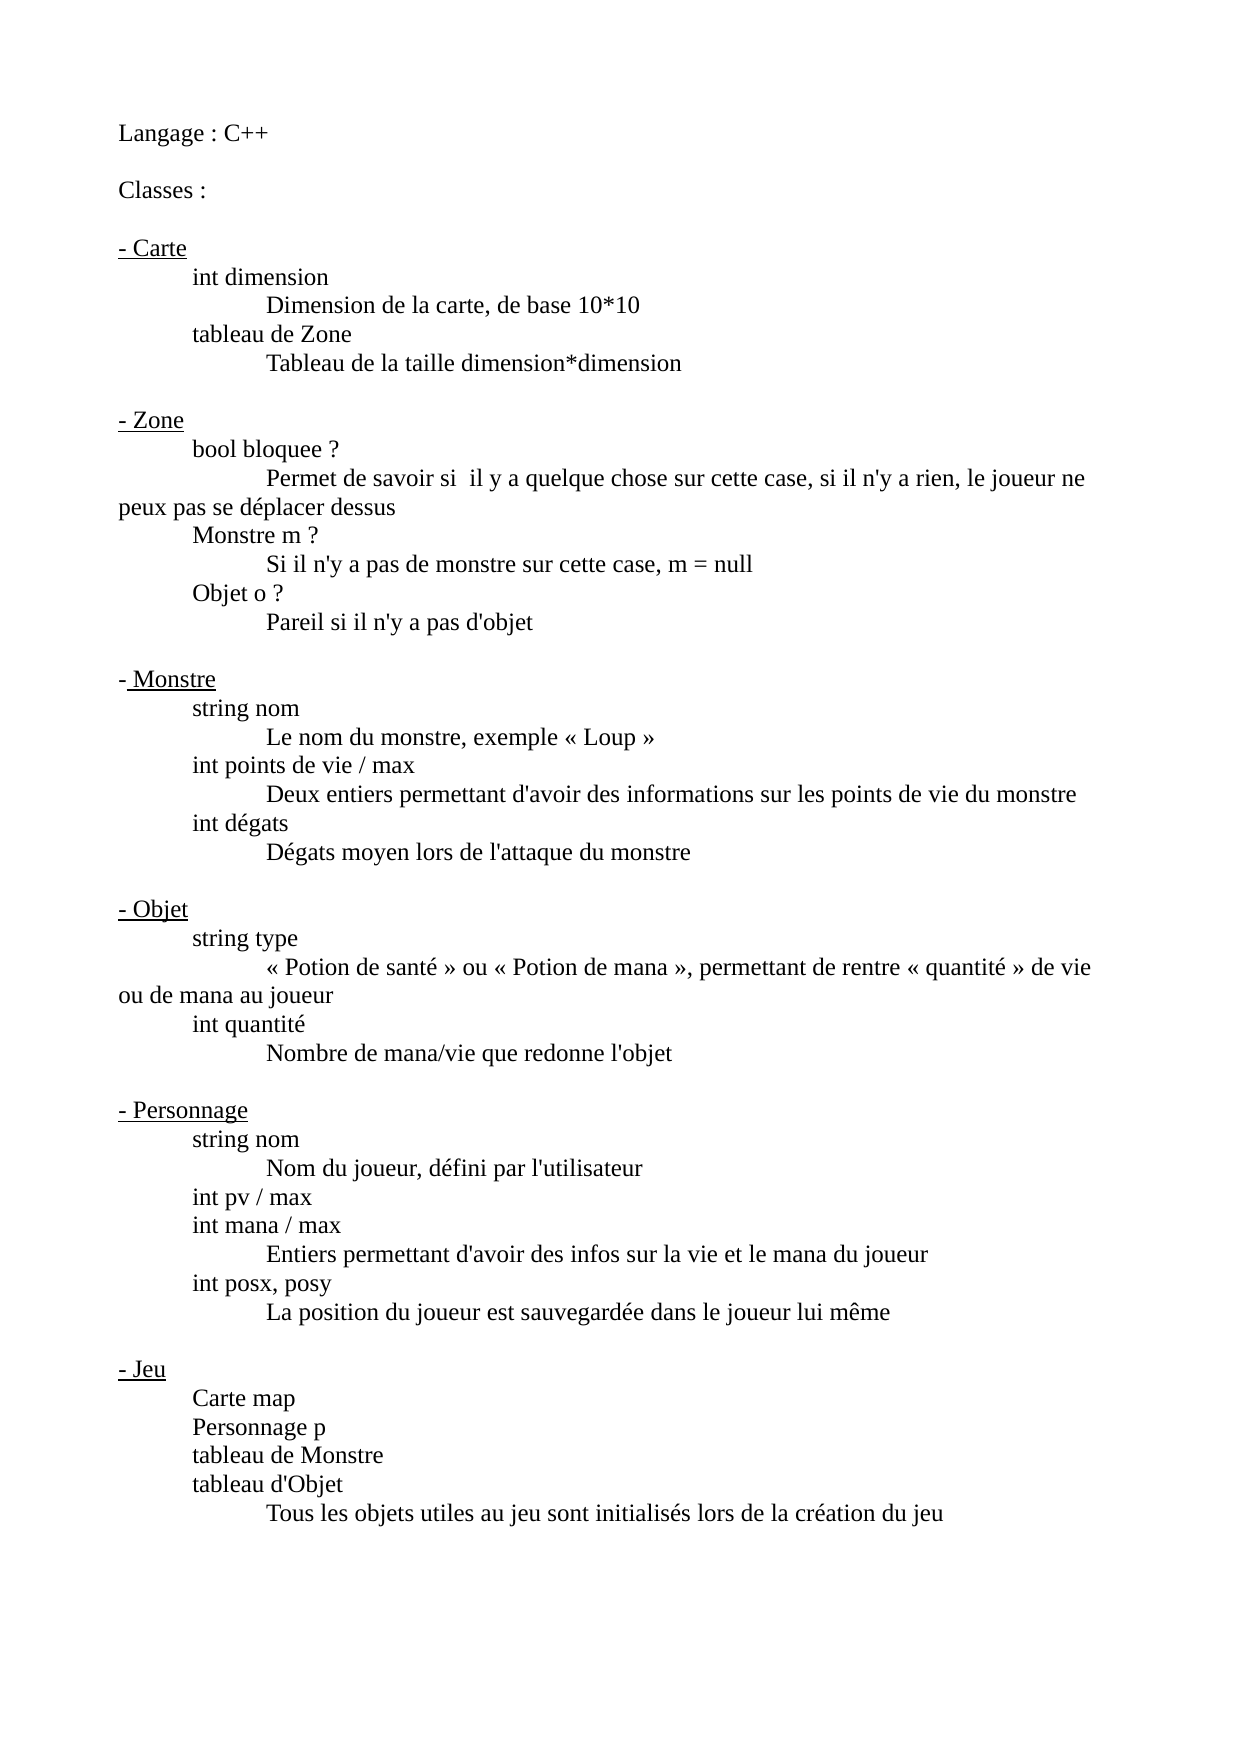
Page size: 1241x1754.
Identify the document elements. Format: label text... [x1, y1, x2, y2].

text Deux entiers permettant d'avoir des informations sur les points de vie du monstre [118, 779, 1122, 808]
text string nom [118, 693, 1122, 722]
text int pv / max [118, 1182, 1122, 1211]
text Dimension de la carte, de base 10*10 [118, 291, 1122, 319]
text Objet o ? [118, 578, 1122, 607]
text Personnage p [118, 1412, 1122, 1441]
text Nom du joueur, défini par l'utilisateur [118, 1153, 1122, 1182]
text - Personnage [118, 1096, 1122, 1124]
text int posx, posy [118, 1268, 1122, 1297]
text Si il n'y a pas de monstre sur cette case, m = null [118, 549, 1122, 578]
text tableau de Zone [118, 319, 1122, 348]
text Classes : [118, 176, 1122, 204]
text string type [118, 923, 1122, 952]
text Dégats moyen lors de l'attaque du monstre [118, 837, 1122, 866]
text Tableau de la taille dimension*dimension [118, 348, 1122, 377]
text - Carte [118, 233, 1122, 262]
text int quantité [118, 1009, 1122, 1038]
text Le nom du monstre, exemple « Loup » [118, 722, 1122, 751]
text Entiers permettant d'avoir des infos sur la vie et le mana du joueur [118, 1239, 1122, 1268]
text tableau d'Objet [118, 1469, 1122, 1498]
text - Objet [118, 894, 1122, 923]
text Pareil si il n'y a pas d'objet [118, 607, 1122, 636]
text bool bloquee ? [118, 434, 1122, 463]
text Monstre m ? [118, 521, 1122, 549]
text La position du joueur est sauvegardée dans le joueur lui même [118, 1297, 1122, 1326]
text Carte map [118, 1383, 1122, 1412]
text int points de vie / max [118, 751, 1122, 779]
text int dégats [118, 808, 1122, 837]
text - Jeu [118, 1354, 1122, 1383]
text int mana / max [118, 1211, 1122, 1239]
text tableau de Monstre [118, 1441, 1122, 1469]
text « Potion de santé » ou « Potion de mana », permettant de rentre « quantité » de vie ou de mana au joueur [118, 952, 1122, 1009]
text Nombre de mana/vie que redonne l'objet [118, 1038, 1122, 1067]
text Tous les objets utiles au jeu sont initialisés lors de la création du jeu [118, 1498, 1122, 1527]
text int dimension [118, 262, 1122, 291]
text string nom [118, 1124, 1122, 1153]
text Permet de savoir si il y a quelque chose sur cette case, si il n'y a rien, le joueur ne peux pas se déplacer dessus [118, 463, 1122, 521]
text - Monstre [118, 664, 1122, 693]
text Langage : C++ [118, 118, 1122, 147]
text - Zone [118, 406, 1122, 434]
